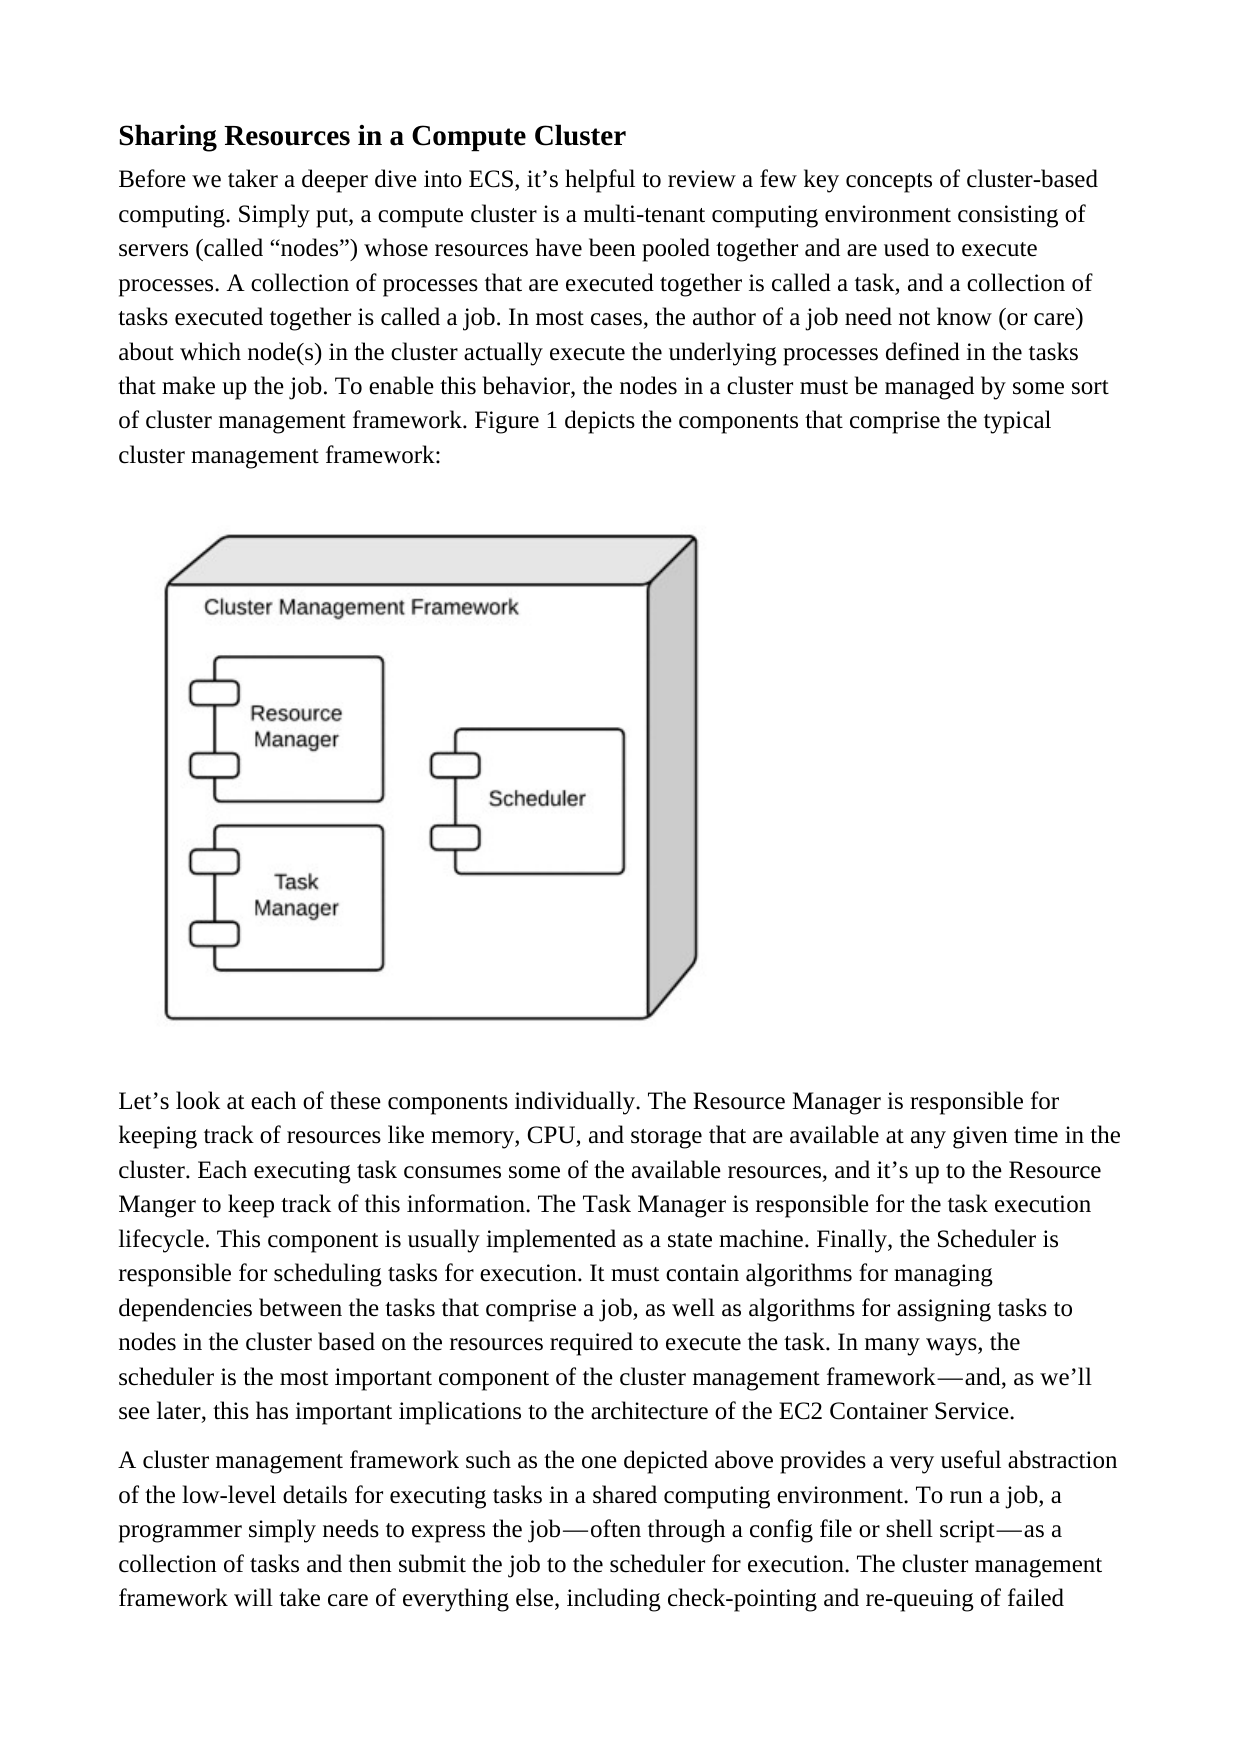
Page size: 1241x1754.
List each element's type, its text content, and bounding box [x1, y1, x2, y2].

picture [118, 489, 744, 1066]
text Before we taker a deeper dive into ECS, it’s helpful to review a few key concepts of cluster-based computing. Simply put, a compute cluster is a multi-tenant computing environment consisting of servers (called “nodes”) whose resources have been pooled together and are used to execute processes. A collection of processes that are executed together is called a task, and a collection of tasks executed together is called a job. In most cases, the author of a job need not know (or care) about which node(s) in the cluster actually execute the underlying processes defined in the tasks that make up the job. To enable this behavior, the nodes in a cluster must be managed by some sort of cluster management framework. Figure 1 depicts the components that comprise the typical cluster management framework: [118, 164, 1122, 469]
text Let’s look at each of these components individually. The Resource Manager is responsible for keeping track of resources like memory, CPU, and storage that are available at any given time in the cluster. Each executing task consumes some of the available resources, and it’s up to the Resource Manger to keep track of this information. The Task Manager is responsible for the task execution lifecycle. This component is usually implemented as a state machine. Finally, the Scheduler is responsible for scheduling tasks for execution. It must contain algorithms for managing dependencies between the tasks that comprise a job, as well as algorithms for assigning tasks to nodes in the cluster based on the resources required to execute the task. In many ways, the scheduler is the most important component of the cluster management framework — and, as we’ll see later, this has important implications to the architecture of the EC2 Container Service. [118, 1086, 1122, 1425]
text A cluster management framework such as the one depicted above provides a very useful abstraction of the low-level details for executing tasks in a shared computing environment. To run a job, a programmer simply needs to express the job — often through a config file or shell script — as a collection of tasks and then submit the job to the scheduler for execution. The cluster management framework will take care of everything else, including check-pointing and re-queuing of failed [118, 1445, 1122, 1612]
subtitle Sharing Resources in a Compute Cluster [118, 118, 1122, 152]
